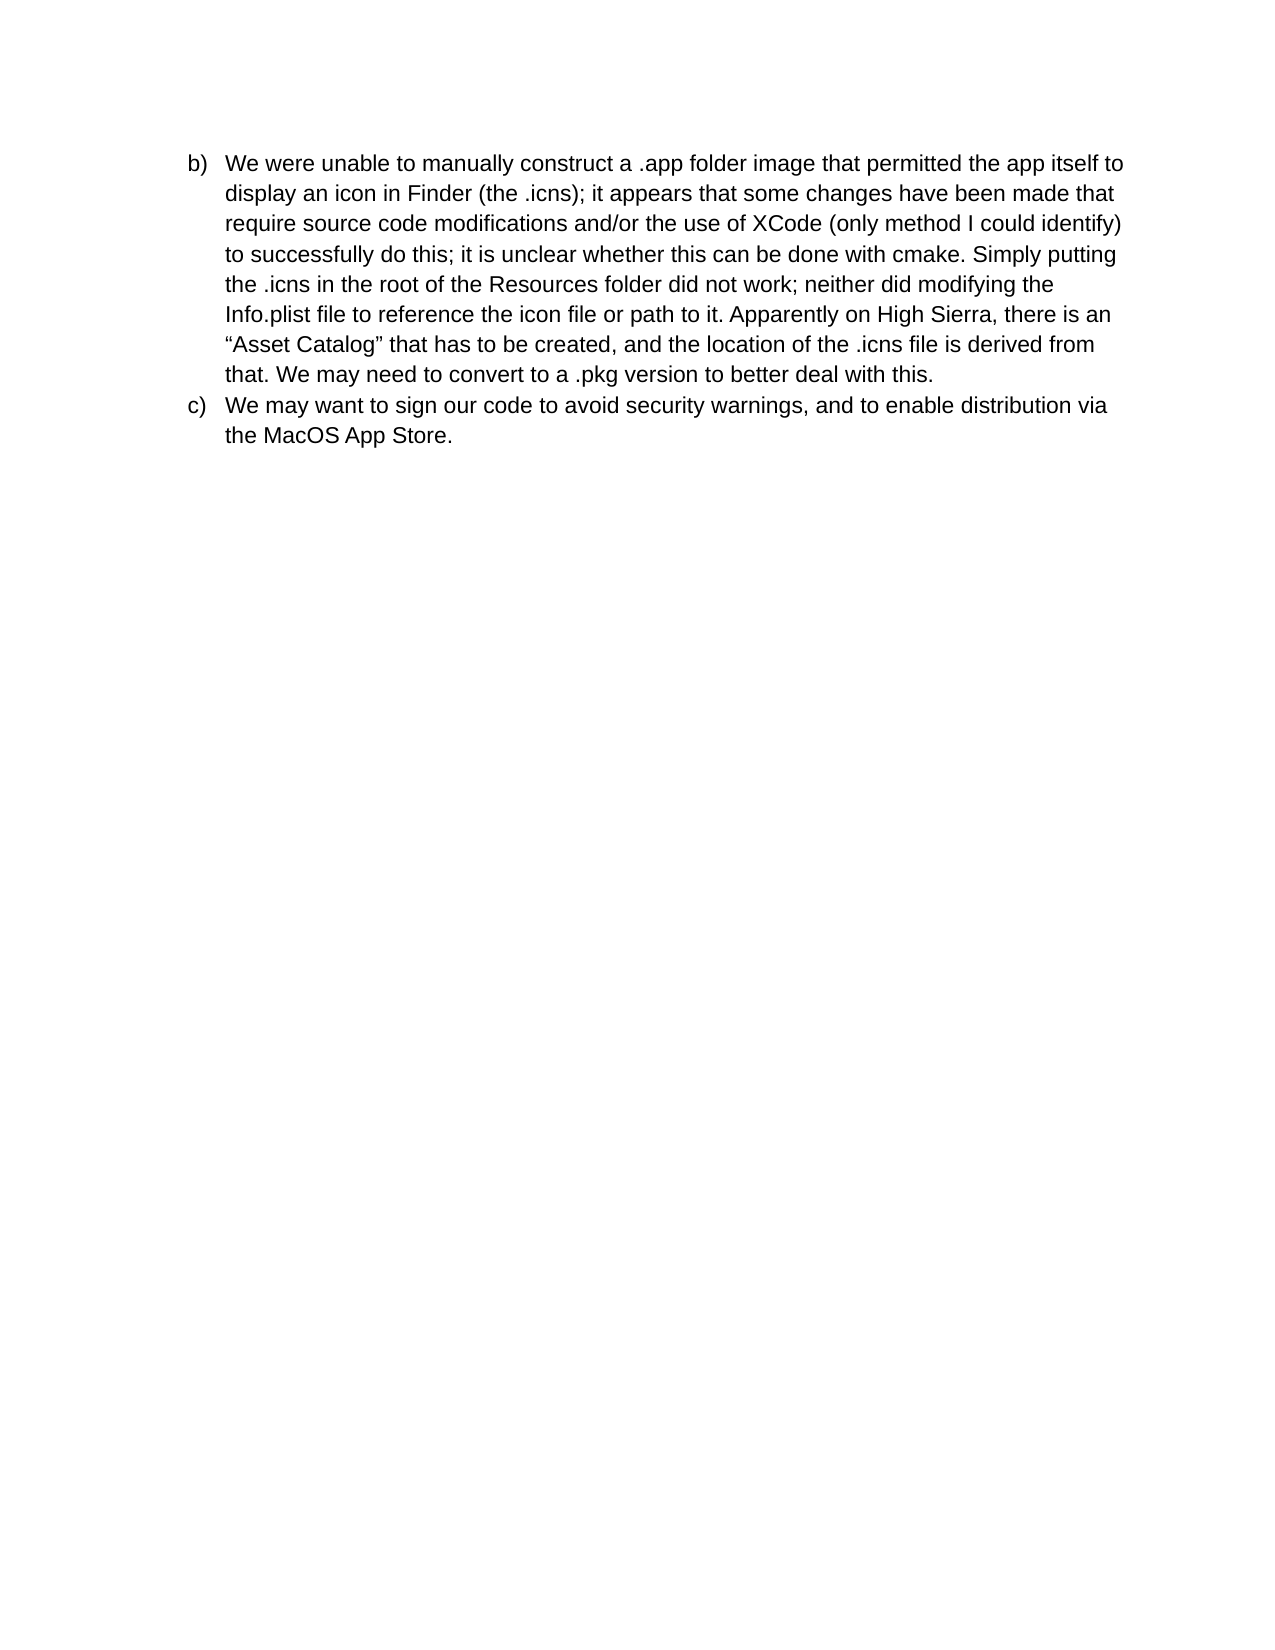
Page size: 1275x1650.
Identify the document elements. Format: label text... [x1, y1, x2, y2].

list We were unable to manually construct a .app folder image that permitted the app itself to display an icon in Finder (the .icns); it appears that some changes have been made that require source code modifications and/or the use of XCode (only method I could identify) to successfully do this; it is unclear whether this can be done with cmake. Simply putting the .icns in the root of the Resources folder did not work; neither did modifying the Info.plist file to reference the icon file or path to it. Apparently on High Sierra, there is an “Asset Catalog” that has to be created, and the location of the .icns file is derived from that. We may need to convert to a .pkg version to better deal with this. [187, 150, 1125, 388]
list We may want to sign our code to avoid security warnings, and to enable distribution via the MacOS App Store. [187, 392, 1125, 448]
